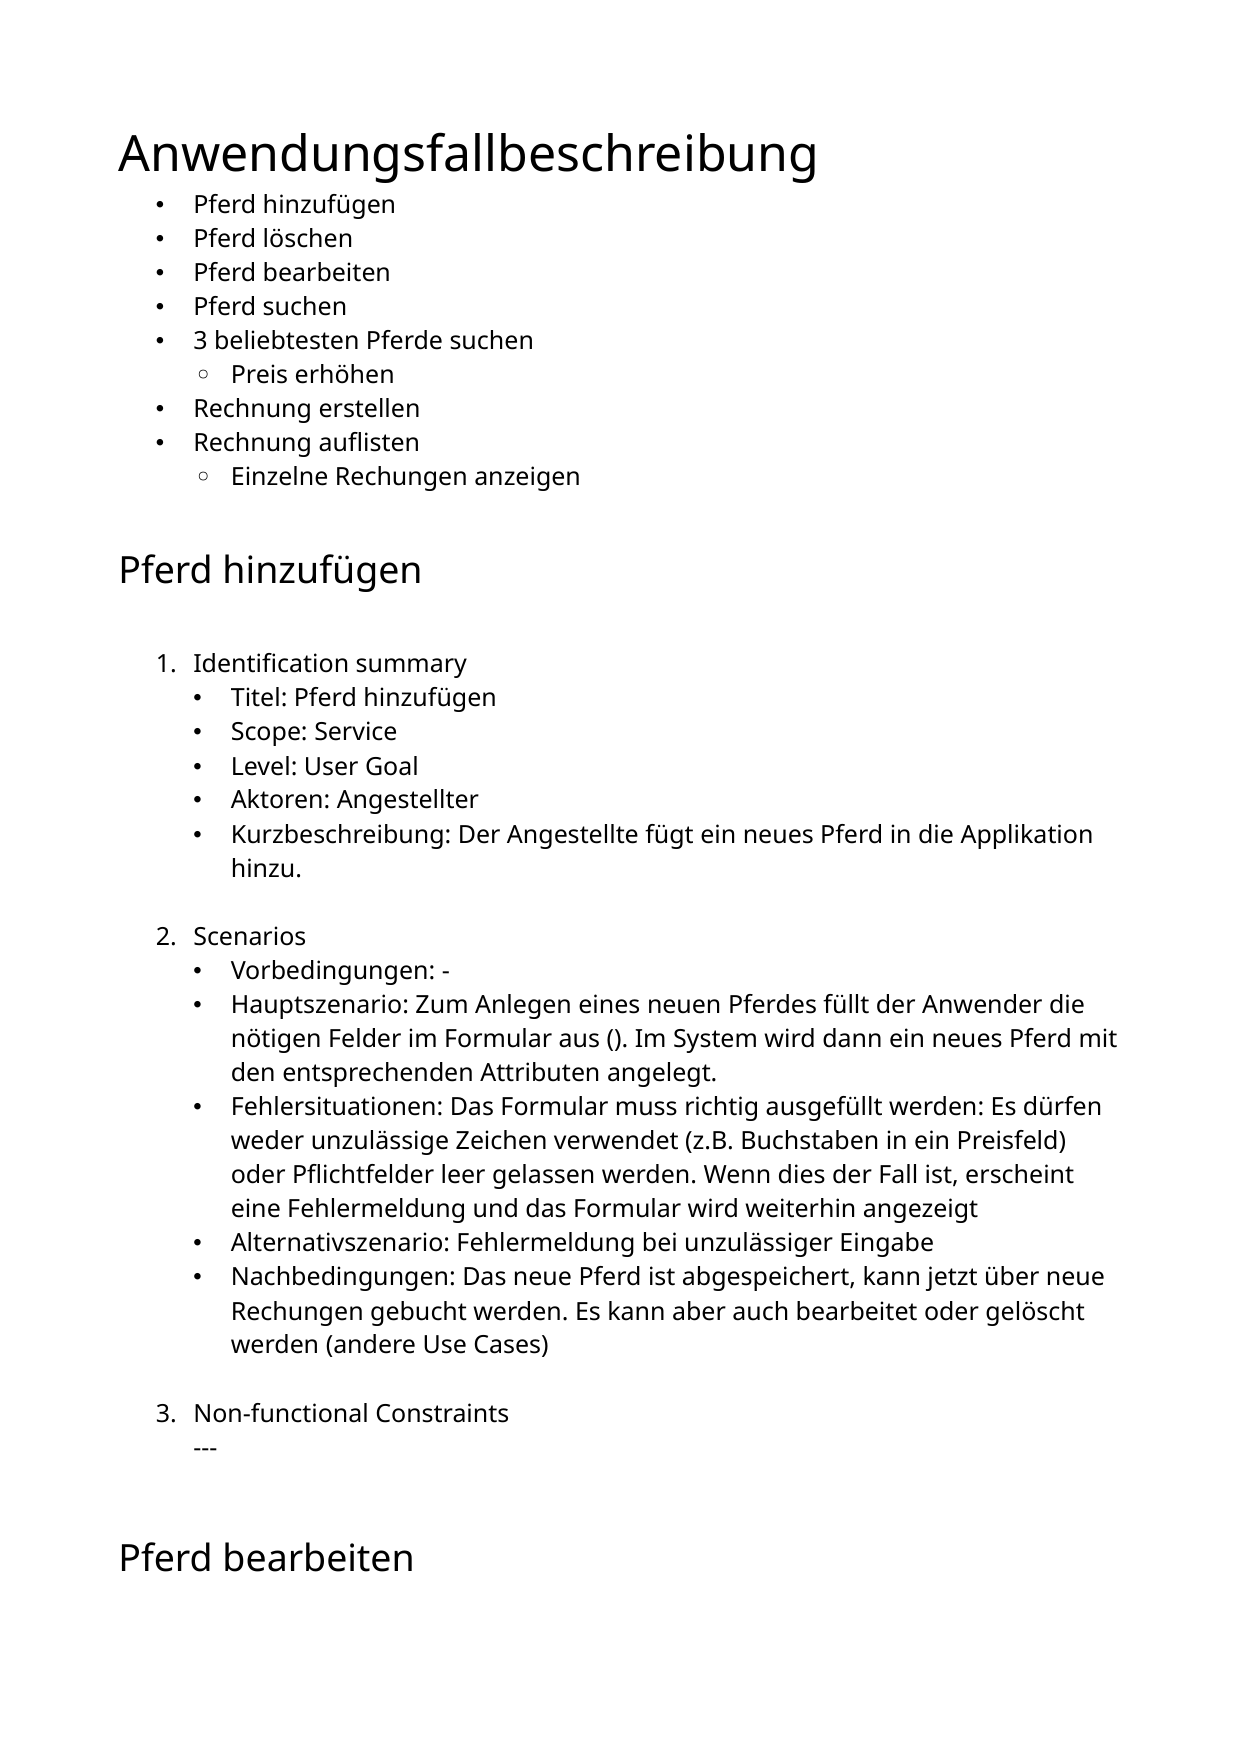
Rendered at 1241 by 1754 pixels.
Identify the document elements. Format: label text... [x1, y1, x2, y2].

list Titel: Pferd hinzufügen [193, 680, 1122, 714]
list Rechnung erstellen [156, 391, 1122, 425]
text Pferd hinzufügen [118, 544, 1122, 595]
list Nachbedingungen: Das neue Pferd ist abgespeichert, kann jetzt über neue Rechungen gebucht werden. Es kann aber auch bearbeitet oder gelöscht werden (andere Use Cases) [193, 1259, 1122, 1361]
list 3 beliebtesten Pferde suchen [156, 322, 1122, 357]
list Aktoren: Angestellter [193, 782, 1122, 816]
list Preis erhöhen [193, 357, 1122, 391]
list Pferd suchen [156, 288, 1122, 322]
list Pferd löschen [156, 220, 1122, 254]
list Vorbedingungen: - [193, 952, 1122, 987]
list Hauptszenario: Zum Anlegen eines neuen Pferdes füllt der Anwender die nötigen Felder im Formular aus (). Im System wird dann ein neues Pferd mit den entsprechenden Attributen angelegt. [193, 987, 1122, 1089]
list Fehlersituationen: Das Formular muss richtig ausgefüllt werden: Es dürfen weder unzulässige Zeichen verwendet (z.B. Buchstaben in ein Preisfeld) oder Pflichtfelder leer gelassen werden. Wenn dies der Fall ist, erscheint eine Fehlermeldung und das Formular wird weiterhin angezeigt [193, 1089, 1122, 1225]
list Einzelne Rechungen anzeigen [193, 459, 1122, 493]
list --- [156, 1429, 1122, 1463]
list Non-functional Constraints [156, 1395, 1122, 1429]
list Pferd hinzufügen [156, 186, 1122, 220]
list Pferd bearbeiten [156, 254, 1122, 288]
text Anwendungsfallbeschreibung [118, 118, 1122, 186]
list Level: User Goal [193, 748, 1122, 782]
list Alternativszenario: Fehlermeldung bei unzulässiger Eingabe [193, 1225, 1122, 1259]
text Pferd bearbeiten [118, 1532, 1122, 1583]
list Scenarios [156, 918, 1122, 952]
list Kurzbeschreibung: Der Angestellte fügt ein neues Pferd in die Applikation hinzu. [193, 816, 1122, 884]
list Scope: Service [193, 714, 1122, 748]
list Rechnung auflisten [156, 425, 1122, 459]
list Identification summary [156, 646, 1122, 680]
